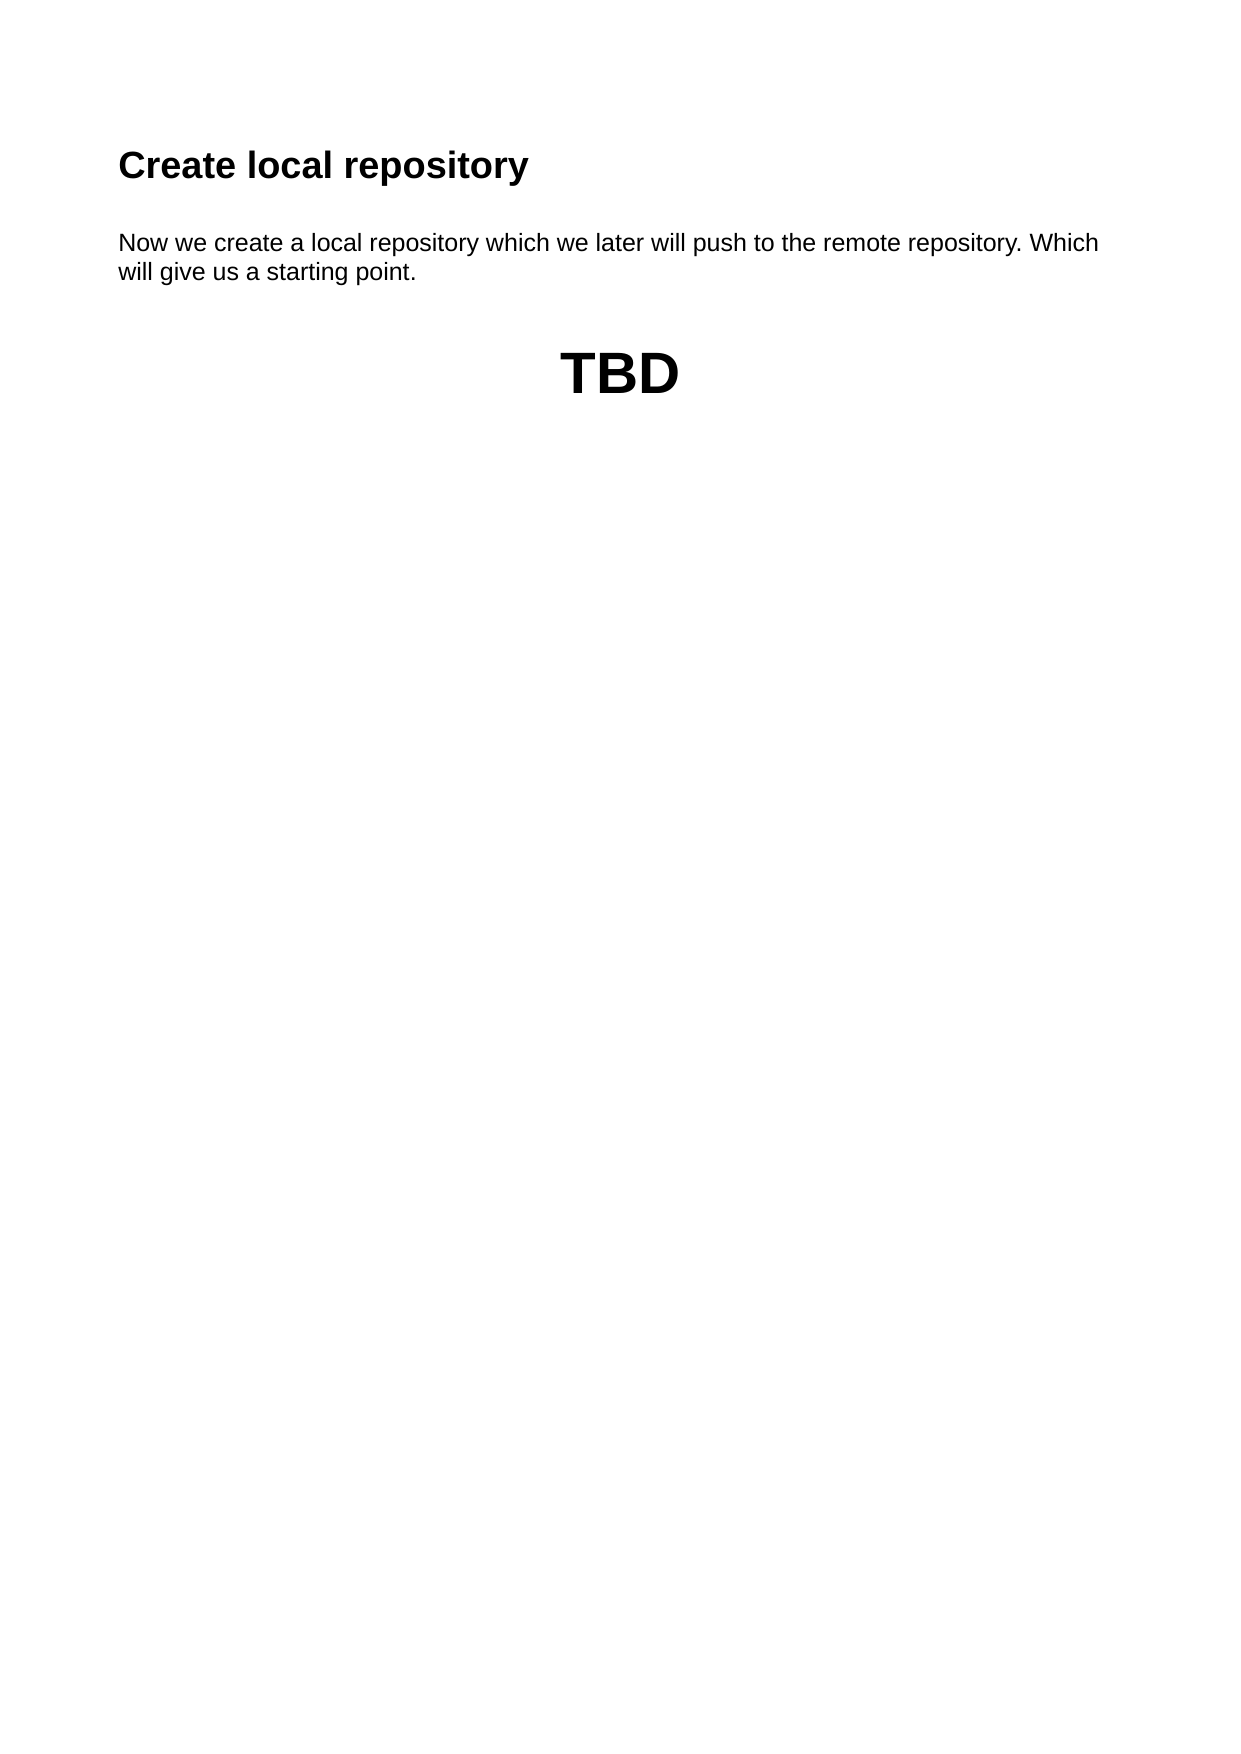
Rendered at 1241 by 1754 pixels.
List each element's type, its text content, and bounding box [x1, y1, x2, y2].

text Now we create a local repository which we later will push to the remote repository. Which will give us a starting point. [118, 228, 1122, 286]
subtitle Create local repository [118, 143, 1122, 187]
title TBD [118, 339, 1122, 406]
